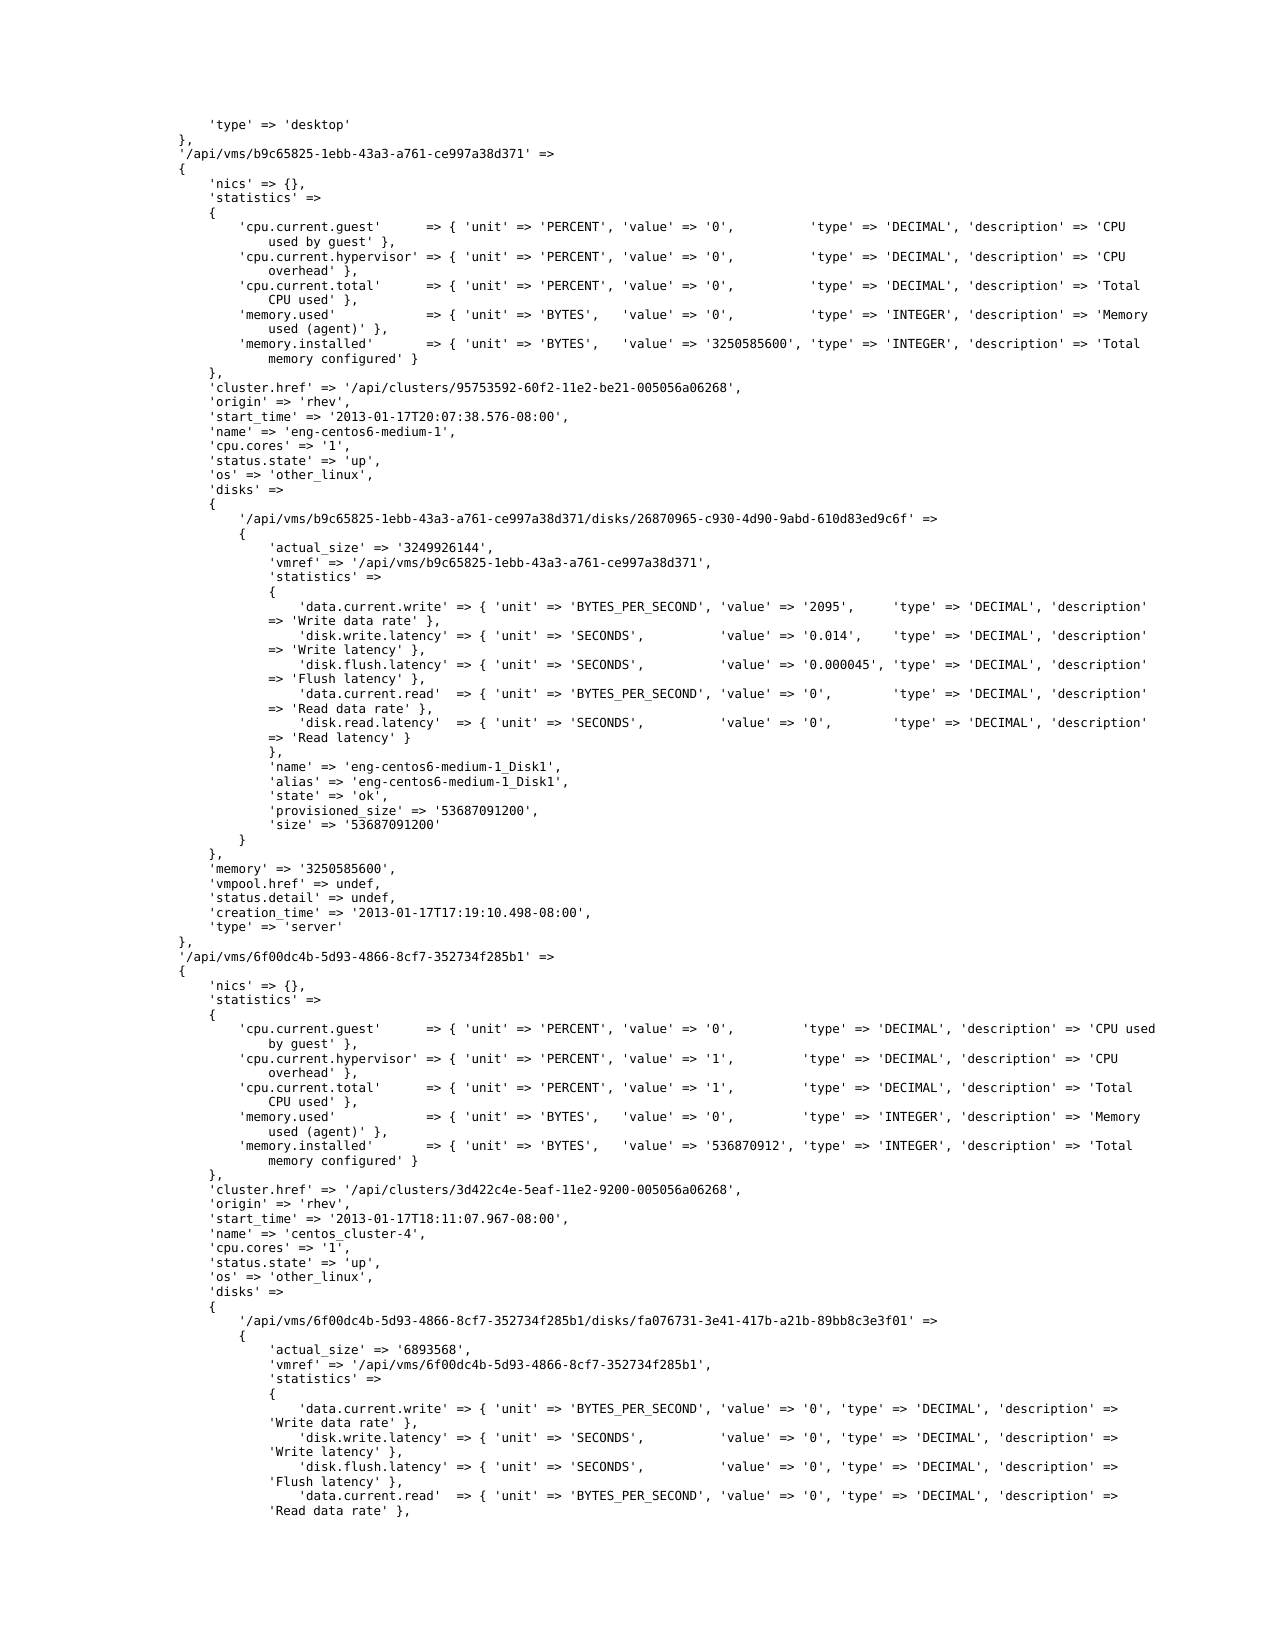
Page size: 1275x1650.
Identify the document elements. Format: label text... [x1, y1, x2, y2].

text 'disk.flush.latency' => { 'unit' => 'SECONDS', 'value' => '0.000045', 'type' => 'DECIMAL', 'description' => 'Flush latency' }, [118, 658, 1157, 687]
text 'origin' => 'rhev', [118, 1197, 1157, 1212]
text 'statistics' => [118, 570, 1157, 585]
text }, [118, 847, 1157, 862]
text { [118, 1008, 1157, 1022]
text 'cluster.href' => '/api/clusters/3d422c4e-5eaf-11e2-9200-005056a06268', [118, 1183, 1157, 1197]
text 'name' => 'eng-centos6-medium-1_Disk1', [118, 760, 1157, 774]
text 'os' => 'other_linux', [118, 1270, 1157, 1285]
text 'cpu.cores' => '1', [118, 439, 1157, 453]
text 'vmpool.href' => undef, [118, 876, 1157, 891]
text 'provisioned_size' => '53687091200', [118, 803, 1157, 818]
text { [118, 526, 1157, 541]
text 'statistics' => [118, 1372, 1157, 1387]
text 'cpu.current.hypervisor' => { 'unit' => 'PERCENT', 'value' => '1', 'type' => 'DECIMAL', 'description' => 'CPU overhead' }, [118, 1051, 1157, 1081]
text 'cpu.cores' => '1', [118, 1241, 1157, 1256]
text 'actual_size' => '6893568', [118, 1343, 1157, 1358]
text 'type' => 'server' [118, 920, 1157, 935]
text 'disk.read.latency' => { 'unit' => 'SECONDS', 'value' => '0', 'type' => 'DECIMAL', 'description' => 'Read latency' } [118, 716, 1157, 745]
text 'alias' => 'eng-centos6-medium-1_Disk1', [118, 774, 1157, 789]
text { [118, 1328, 1157, 1343]
text 'cpu.current.total' => { 'unit' => 'PERCENT', 'value' => '0', 'type' => 'DECIMAL', 'description' => 'Total CPU used' }, [118, 278, 1157, 308]
text 'memory.used' => { 'unit' => 'BYTES', 'value' => '0', 'type' => 'INTEGER', 'description' => 'Memory used (agent)' }, [118, 1110, 1157, 1139]
text 'cpu.current.guest' => { 'unit' => 'PERCENT', 'value' => '0', 'type' => 'DECIMAL', 'description' => 'CPU used by guest' }, [118, 220, 1157, 249]
text }, [118, 366, 1157, 381]
text { [118, 497, 1157, 512]
text 'vmref' => '/api/vms/b9c65825-1ebb-43a3-a761-ce997a38d371', [118, 556, 1157, 570]
text '/api/vms/6f00dc4b-5d93-4866-8cf7-352734f285b1/disks/fa076731-3e41-417b-a21b-89bb8c3e3f01' => [118, 1314, 1157, 1328]
text } [118, 833, 1157, 847]
text 'cpu.current.guest' => { 'unit' => 'PERCENT', 'value' => '0', 'type' => 'DECIMAL', 'description' => 'CPU used by guest' }, [118, 1022, 1157, 1051]
text 'cpu.current.hypervisor' => { 'unit' => 'PERCENT', 'value' => '0', 'type' => 'DECIMAL', 'description' => 'CPU overhead' }, [118, 249, 1157, 278]
text 'name' => 'centos_cluster-4', [118, 1226, 1157, 1241]
text 'data.current.read' => { 'unit' => 'BYTES_PER_SECOND', 'value' => '0', 'type' => 'DECIMAL', 'description' => 'Read data rate' }, [118, 1489, 1157, 1518]
text { [118, 585, 1157, 599]
text 'data.current.write' => { 'unit' => 'BYTES_PER_SECOND', 'value' => '2095', 'type' => 'DECIMAL', 'description' => 'Write data rate' }, [118, 599, 1157, 628]
text 'os' => 'other_linux', [118, 468, 1157, 483]
text 'start_time' => '2013-01-17T20:07:38.576-08:00', [118, 410, 1157, 424]
text { [118, 162, 1157, 176]
text 'disk.flush.latency' => { 'unit' => 'SECONDS', 'value' => '0', 'type' => 'DECIMAL', 'description' => 'Flush latency' }, [118, 1460, 1157, 1489]
text 'cpu.current.total' => { 'unit' => 'PERCENT', 'value' => '1', 'type' => 'DECIMAL', 'description' => 'Total CPU used' }, [118, 1081, 1157, 1110]
text 'nics' => {}, [118, 176, 1157, 191]
text 'memory.used' => { 'unit' => 'BYTES', 'value' => '0', 'type' => 'INTEGER', 'description' => 'Memory used (agent)' }, [118, 308, 1157, 337]
text '/api/vms/6f00dc4b-5d93-4866-8cf7-352734f285b1' => [118, 949, 1157, 964]
text 'data.current.read' => { 'unit' => 'BYTES_PER_SECOND', 'value' => '0', 'type' => 'DECIMAL', 'description' => 'Read data rate' }, [118, 687, 1157, 716]
text 'memory.installed' => { 'unit' => 'BYTES', 'value' => '3250585600', 'type' => 'INTEGER', 'description' => 'Total memory configured' } [118, 337, 1157, 366]
text 'origin' => 'rhev', [118, 395, 1157, 410]
text 'status.state' => 'up', [118, 1256, 1157, 1270]
text 'vmref' => '/api/vms/6f00dc4b-5d93-4866-8cf7-352734f285b1', [118, 1358, 1157, 1372]
text }, [118, 1168, 1157, 1183]
text { [118, 964, 1157, 978]
text }, [118, 935, 1157, 949]
text 'disk.write.latency' => { 'unit' => 'SECONDS', 'value' => '0', 'type' => 'DECIMAL', 'description' => 'Write latency' }, [118, 1431, 1157, 1460]
text 'creation_time' => '2013-01-17T17:19:10.498-08:00', [118, 906, 1157, 920]
text '/api/vms/b9c65825-1ebb-43a3-a761-ce997a38d371' => [118, 147, 1157, 162]
text 'type' => 'desktop' [118, 118, 1157, 133]
text 'statistics' => [118, 191, 1157, 206]
text }, [118, 745, 1157, 760]
text 'data.current.write' => { 'unit' => 'BYTES_PER_SECOND', 'value' => '0', 'type' => 'DECIMAL', 'description' => 'Write data rate' }, [118, 1401, 1157, 1431]
text 'start_time' => '2013-01-17T18:11:07.967-08:00', [118, 1212, 1157, 1226]
text 'disks' => [118, 483, 1157, 497]
text '/api/vms/b9c65825-1ebb-43a3-a761-ce997a38d371/disks/26870965-c930-4d90-9abd-610d83ed9c6f' => [118, 512, 1157, 526]
text 'statistics' => [118, 993, 1157, 1008]
text 'disks' => [118, 1285, 1157, 1299]
text 'state' => 'ok', [118, 789, 1157, 803]
text 'status.state' => 'up', [118, 453, 1157, 468]
text }, [118, 133, 1157, 147]
text 'nics' => {}, [118, 978, 1157, 993]
text 'actual_size' => '3249926144', [118, 541, 1157, 556]
text { [118, 206, 1157, 220]
text 'disk.write.latency' => { 'unit' => 'SECONDS', 'value' => '0.014', 'type' => 'DECIMAL', 'description' => 'Write latency' }, [118, 628, 1157, 658]
text 'cluster.href' => '/api/clusters/95753592-60f2-11e2-be21-005056a06268', [118, 381, 1157, 395]
text 'memory' => '3250585600', [118, 862, 1157, 876]
text 'name' => 'eng-centos6-medium-1', [118, 424, 1157, 439]
text 'status.detail' => undef, [118, 891, 1157, 906]
text { [118, 1387, 1157, 1401]
text { [118, 1299, 1157, 1314]
text 'size' => '53687091200' [118, 818, 1157, 833]
text 'memory.installed' => { 'unit' => 'BYTES', 'value' => '536870912', 'type' => 'INTEGER', 'description' => 'Total memory configured' } [118, 1139, 1157, 1168]
